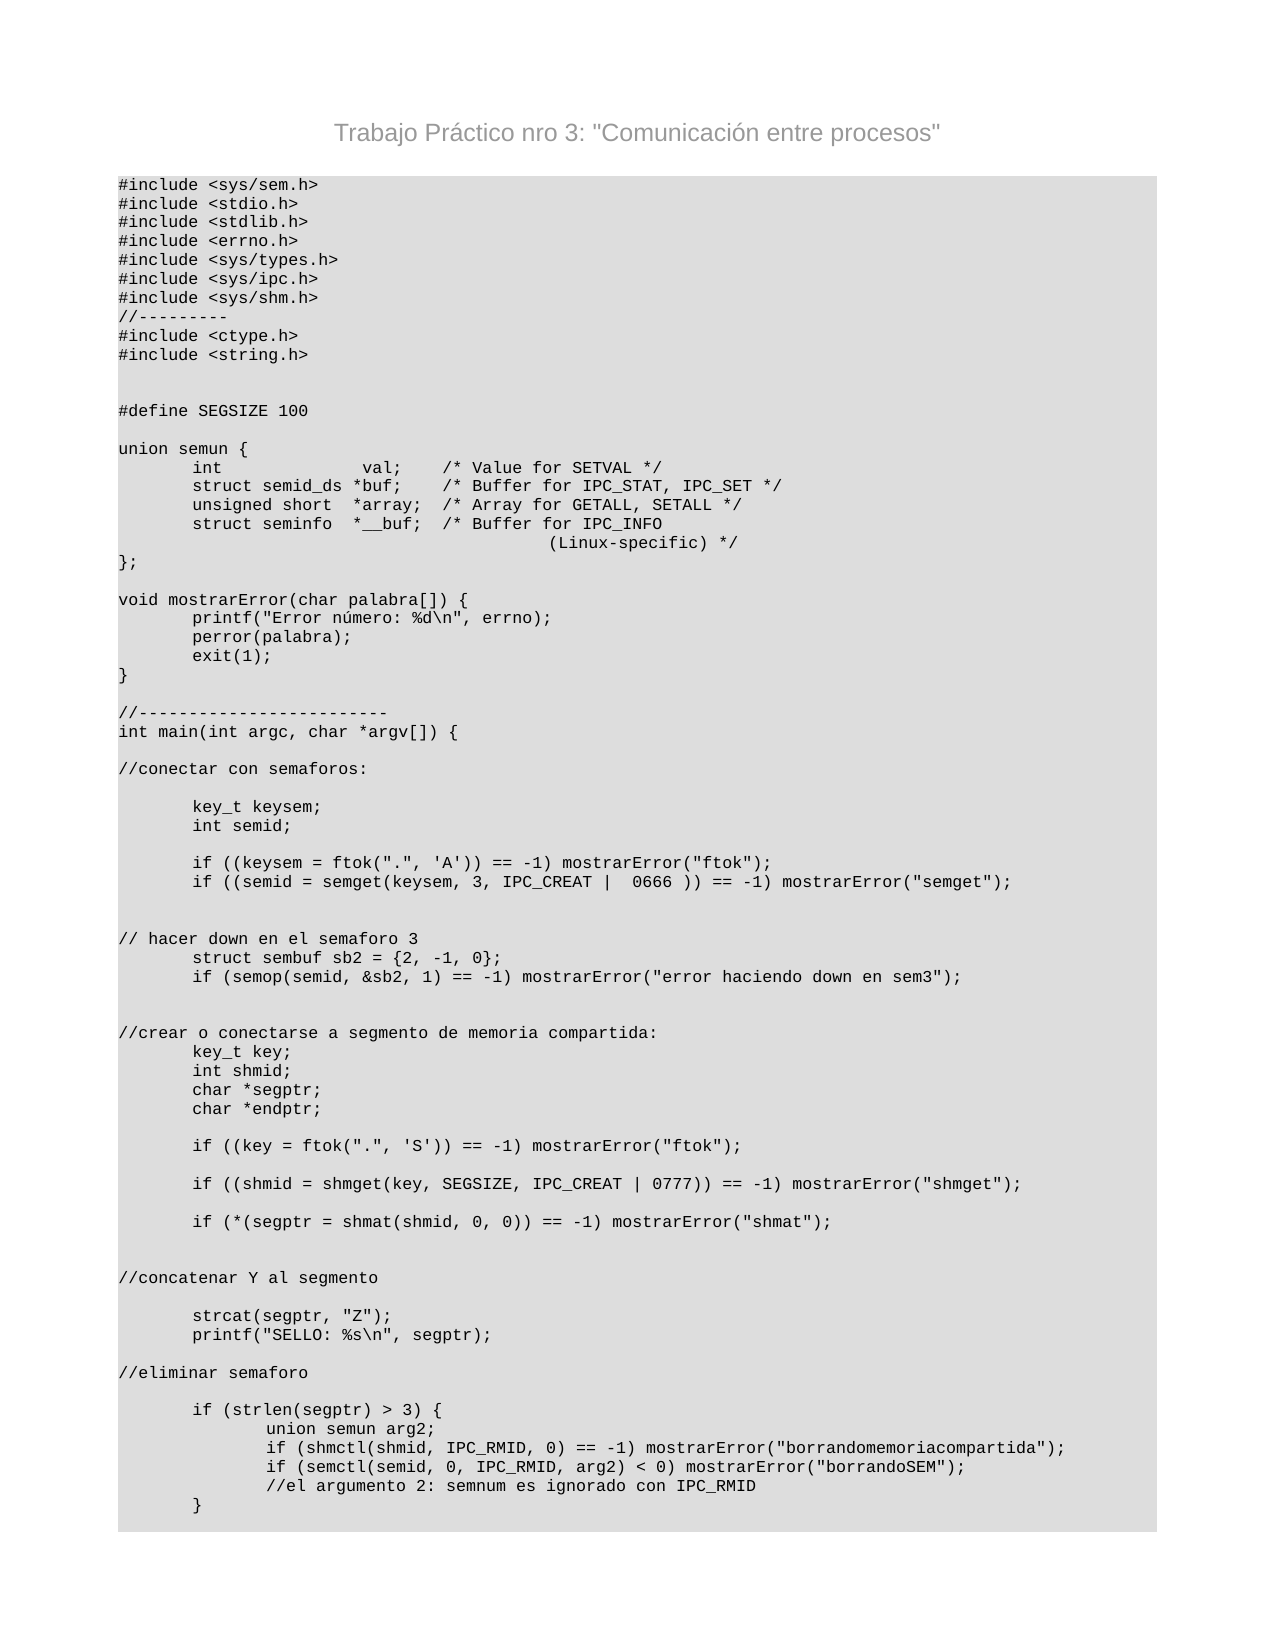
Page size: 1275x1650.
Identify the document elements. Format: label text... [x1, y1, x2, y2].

text #include <ctype.h> [118, 327, 1157, 346]
text } [118, 1496, 1157, 1515]
text if (strlen(segptr) > 3) { [118, 1402, 1157, 1421]
text if (*(segptr = shmat(shmid, 0, 0)) == -1) mostrarError("shmat"); [118, 1213, 1157, 1232]
text //el argumento 2: semnum es ignorado con IPC_RMID [118, 1477, 1157, 1496]
text int semid; [118, 817, 1157, 836]
text printf("SELLO: %s\n", segptr); [118, 1326, 1157, 1345]
text #include <stdio.h> [118, 195, 1157, 214]
text struct sembuf sb2 = {2, -1, 0}; [118, 949, 1157, 968]
text }; [118, 553, 1157, 572]
text //eliminar semaforo [118, 1364, 1157, 1383]
text #define SEGSIZE 100 [118, 403, 1157, 421]
text if ((keysem = ftok(".", 'A')) == -1) mostrarError("ftok"); [118, 855, 1157, 874]
text } [118, 667, 1157, 685]
text key_t key; [118, 1044, 1157, 1062]
text printf("Error número: %d\n", errno); [118, 610, 1157, 629]
text strcat(segptr, "Z"); [118, 1308, 1157, 1326]
text struct seminfo *__buf; /* Buffer for IPC_INFO [118, 516, 1157, 534]
text char *segptr; [118, 1081, 1157, 1100]
text //crear o conectarse a segmento de memoria compartida: [118, 1025, 1157, 1044]
text #include <sys/types.h> [118, 252, 1157, 271]
text #include <stdlib.h> [118, 214, 1157, 233]
text struct semid_ds *buf; /* Buffer for IPC_STAT, IPC_SET */ [118, 478, 1157, 497]
text #include <sys/sem.h> [118, 176, 1157, 195]
text (Linux-specific) */ [118, 534, 1157, 553]
text #include <sys/ipc.h> [118, 271, 1157, 289]
text char *endptr; [118, 1100, 1157, 1119]
text if (semop(semid, &sb2, 1) == -1) mostrarError("error haciendo down en sem3"); [118, 968, 1157, 987]
text perror(palabra); [118, 629, 1157, 648]
text #include <string.h> [118, 346, 1157, 365]
text key_t keysem; [118, 798, 1157, 817]
text if (semctl(semid, 0, IPC_RMID, arg2) < 0) mostrarError("borrandoSEM"); [118, 1458, 1157, 1477]
text if ((shmid = shmget(key, SEGSIZE, IPC_CREAT | 0777)) == -1) mostrarError("shmget"); [118, 1176, 1157, 1194]
text int val; /* Value for SETVAL */ [118, 459, 1157, 478]
text int shmid; [118, 1062, 1157, 1081]
text int main(int argc, char *argv[]) { [118, 723, 1157, 742]
text if (shmctl(shmid, IPC_RMID, 0) == -1) mostrarError("borrandomemoriacompartida"); [118, 1439, 1157, 1458]
text if ((key = ftok(".", 'S')) == -1) mostrarError("ftok"); [118, 1138, 1157, 1157]
text #include <errno.h> [118, 233, 1157, 252]
text unsigned short *array; /* Array for GETALL, SETALL */ [118, 497, 1157, 516]
text if ((semid = semget(keysem, 3, IPC_CREAT | 0666 )) == -1) mostrarError("semget"); [118, 874, 1157, 893]
text //------------------------- [118, 704, 1157, 723]
text //concatenar Y al segmento [118, 1270, 1157, 1289]
text #include <sys/shm.h> [118, 289, 1157, 308]
text union semun { [118, 440, 1157, 459]
text //conectar con semaforos: [118, 761, 1157, 780]
text //--------- [118, 308, 1157, 327]
text void mostrarError(char palabra[]) { [118, 591, 1157, 610]
text exit(1); [118, 648, 1157, 667]
text // hacer down en el semaforo 3 [118, 931, 1157, 949]
text union semun arg2; [118, 1421, 1157, 1439]
